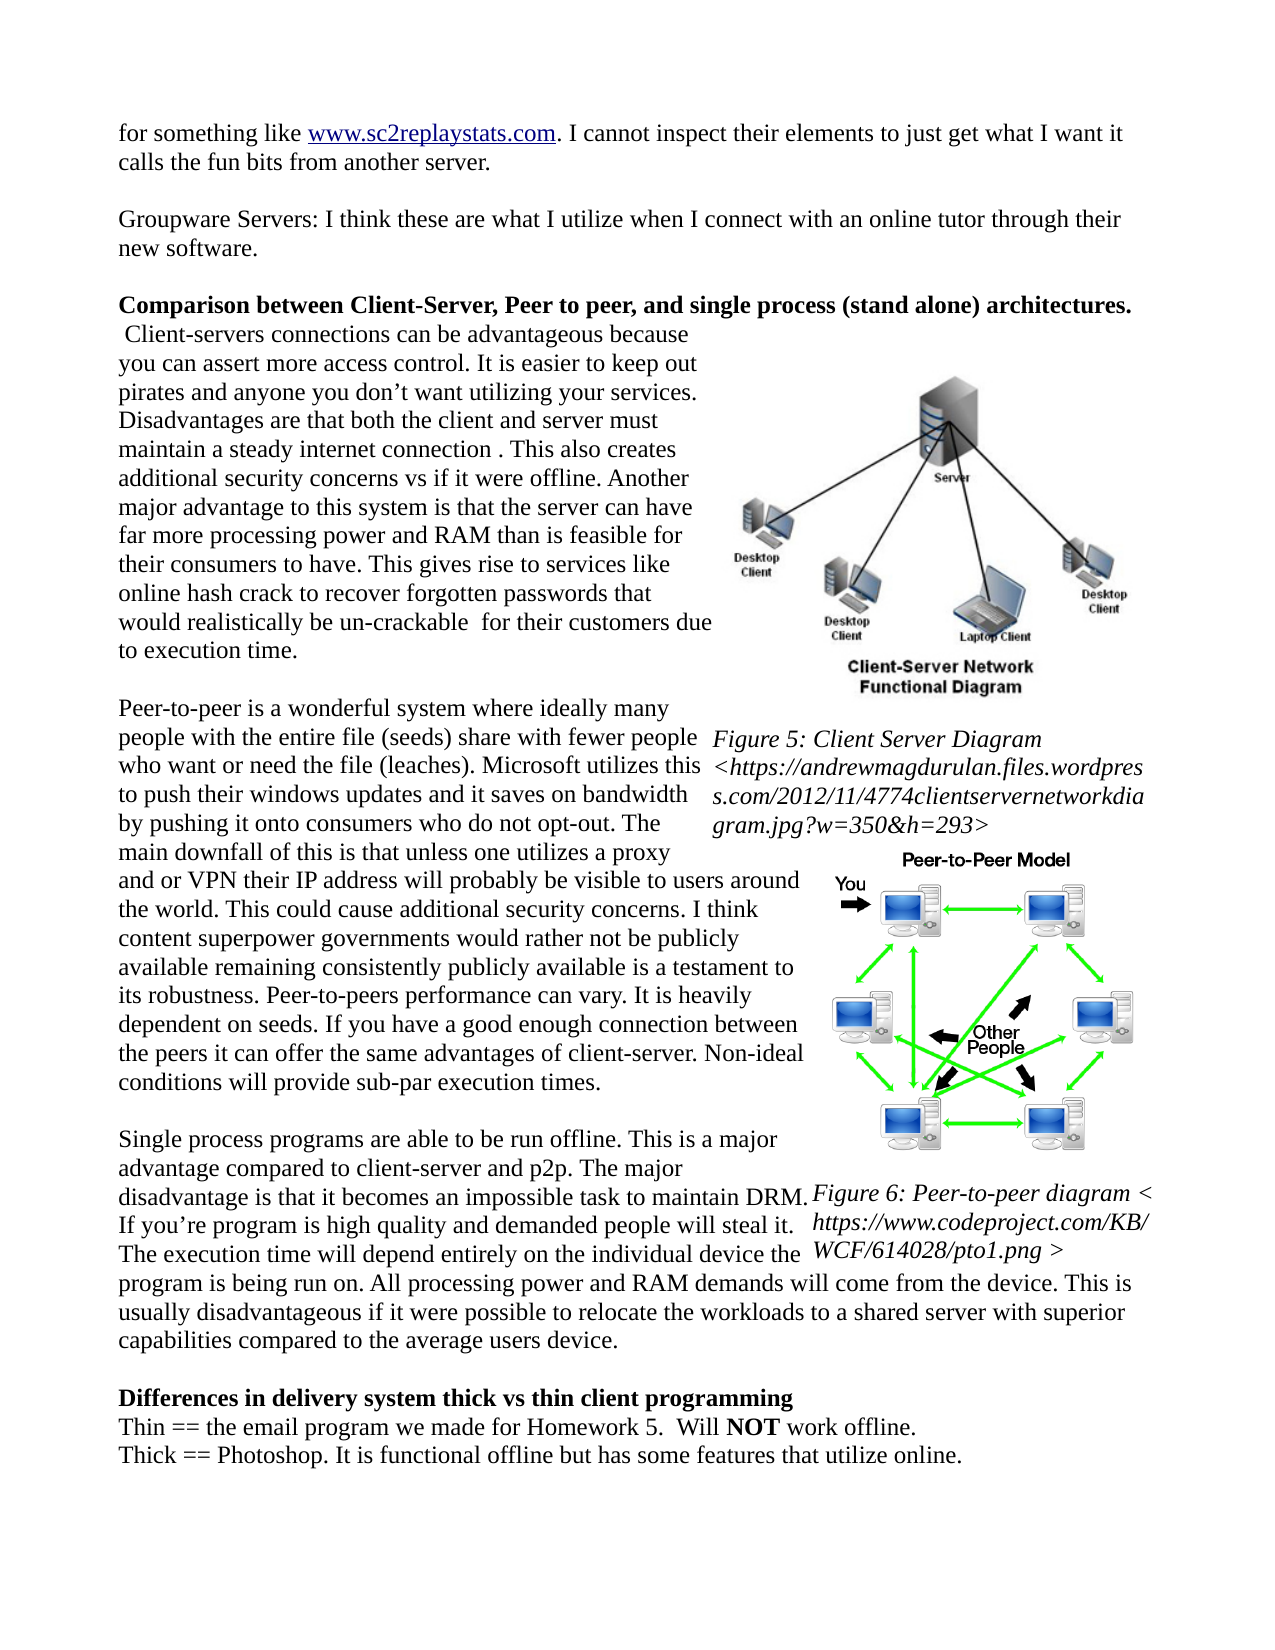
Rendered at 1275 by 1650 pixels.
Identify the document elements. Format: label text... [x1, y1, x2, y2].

text Figure 5: Client Server Diagram <https://andrewmagdurulan.files.wordpress.com/2012/11/4774clientservernetworkdiagram.jpg?w=350&h=293> [712, 719, 1150, 839]
text Peer-to-peer is a wonderful system where ideally many people with the entire file (seeds) share with fewer people who want or need the file (leaches). Microsoft utilizes this to push their windows updates and it saves on bandwidth by pushing it onto consumers who do not opt-out. The main downfall of this is that unless one utilizes a proxy and or VPN their IP address will probably be visible to users around the world. This could cause additional security concerns. I think content superpower governments would rather not be publicly available remaining consistently publicly available is a testament to its robustness. Peer-to-peers performance can vary. It is heavily dependent on seeds. If you have a good enough connection between the peers it can offer the same advantages of client-server. Non-ideal conditions will provide sub-par execution times. [118, 664, 1160, 1096]
picture [812, 851, 1160, 1173]
text Thin == the email program we made for Homework 5. Will NOT work offline. Thick == Photoshop. It is functional offline but has some features that utilize online. [118, 1412, 1157, 1498]
text Differences in delivery system thick vs thin client programming [118, 1383, 1157, 1412]
text Single process programs are able to be run offline. This is a major advantage compared to client-server and p2p. The major disadvantage is that it becomes an impossible task to maintain DRM. If you’re program is high quality and demanded people will steal it. The execution time will depend entirely on the individual device the program is being run on. All processing power and RAM demands will come from the device. This is usually disadvantageous if it were possible to relocate the workloads to a shared server with superior capabilities compared to the average users device. [118, 1124, 1157, 1354]
text Groupware Servers: I think these are what I utilize when I connect with an online tutor through their new software. [118, 204, 1157, 262]
text for something like www.sc2replaystats.com. I cannot inspect their elements to just get what I want it calls the fun bits from another server. [118, 118, 1157, 176]
picture [712, 352, 1150, 719]
text Comparison between Client-Server, Peer to peer, and single process (stand alone) architectures. Client-servers connections can be advantageous because you can assert more access control. It is easier to keep out pirates and anyone you don’t want utilizing your services. Disadvantages are that both the client and server must maintain a steady internet connection . This also creates additional security concerns vs if it were offline. Another major advantage to this system is that the server can have far more processing power and RAM than is feasible for their consumers to have. This gives rise to services like online hash crack to recover forgotten passwords that would realistically be un-crackable for their customers due to execution time. [118, 291, 1157, 664]
text Figure 6: Peer-to-peer diagram < https://www.codeproject.com/KB/WCF/614028/pto1.png > [812, 1173, 1160, 1264]
